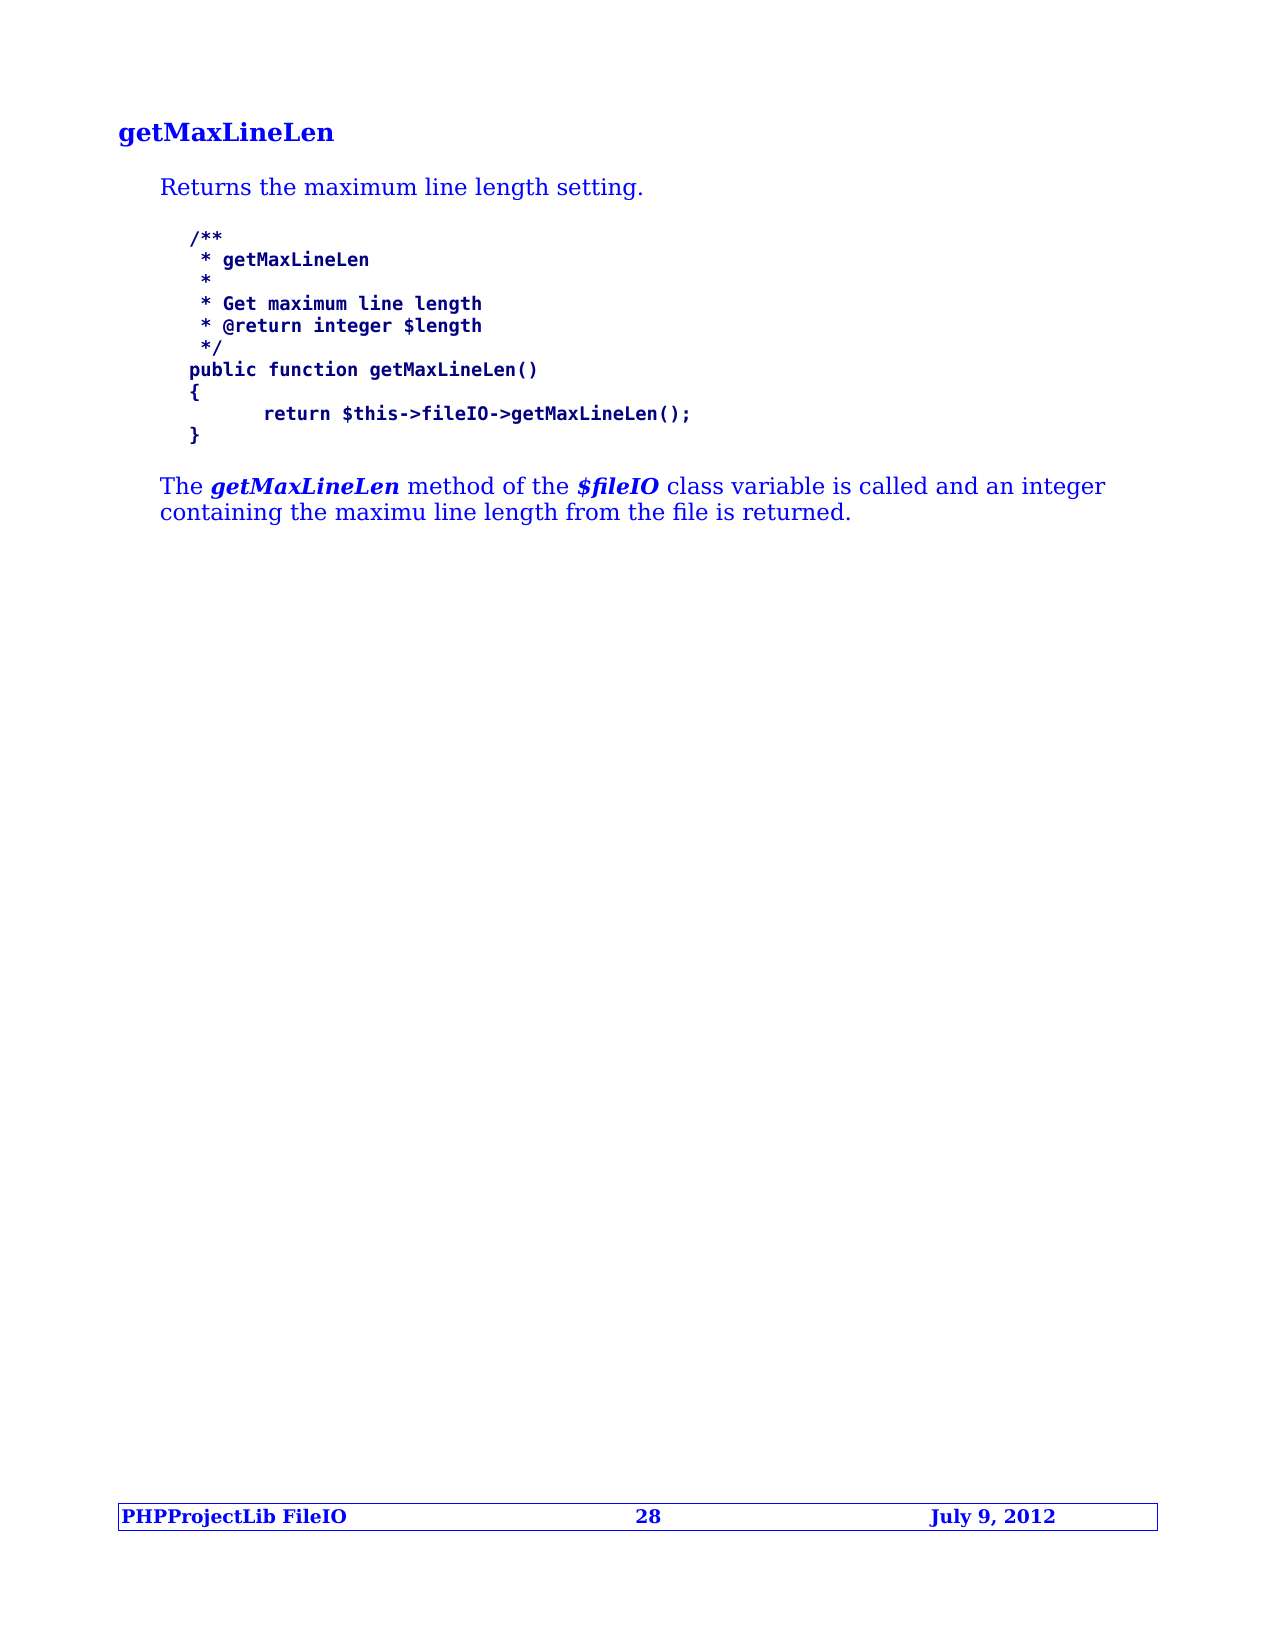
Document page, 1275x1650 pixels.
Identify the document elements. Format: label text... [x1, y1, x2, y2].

list * [189, 271, 1157, 293]
list } [189, 424, 1157, 446]
list /** [189, 227, 1157, 249]
list * getMaxLineLen [189, 249, 1157, 271]
text The getMaxLineLen method of the $fileIO class variable is called and an integer containing the maximu line length from the file is returned. [159, 473, 1157, 526]
list return $this->fileIO->getMaxLineLen(); [189, 402, 1157, 424]
list public function getMaxLineLen() [189, 359, 1157, 381]
title getMaxLineLen [118, 118, 1157, 147]
list * Get maximum line length [189, 293, 1157, 315]
text Returns the maximum line length setting. [159, 174, 1157, 201]
list { [189, 381, 1157, 402]
list */ [189, 337, 1157, 359]
list * @return integer $length [189, 315, 1157, 337]
